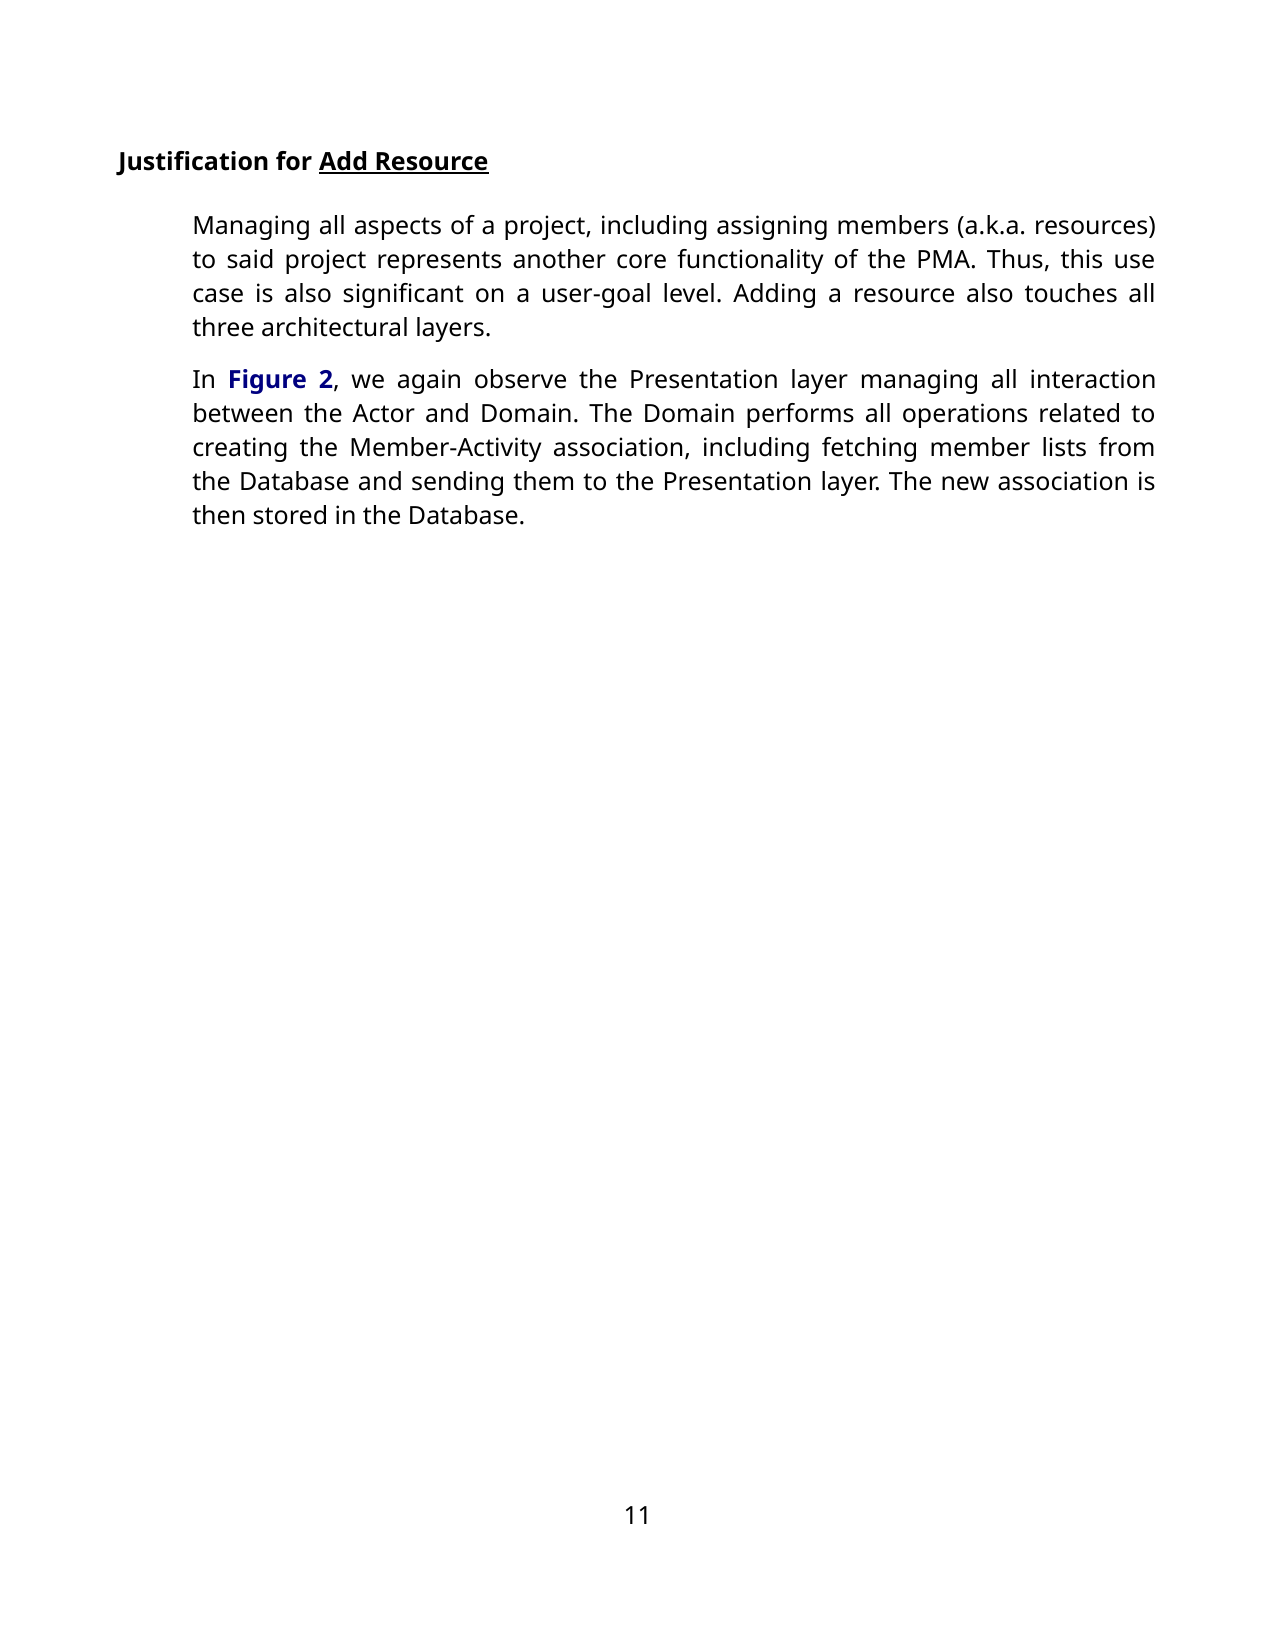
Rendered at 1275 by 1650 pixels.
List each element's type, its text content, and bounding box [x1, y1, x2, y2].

text Managing all aspects of a project, including assigning members (a.k.a. resources) to said project represents another core functionality of the PMA. Thus, this use case is also significant on a user-goal level. Adding a resource also touches all three architectural layers. [192, 207, 1157, 344]
subtitle Justification for Add Resource [118, 143, 1157, 177]
text In Figure 2, we again observe the Presentation layer managing all interaction between the Actor and Domain. The Domain performs all operations related to creating the Member-Activity association, including fetching member lists from the Database and sending them to the Presentation layer. The new association is then stored in the Database. [192, 361, 1157, 532]
